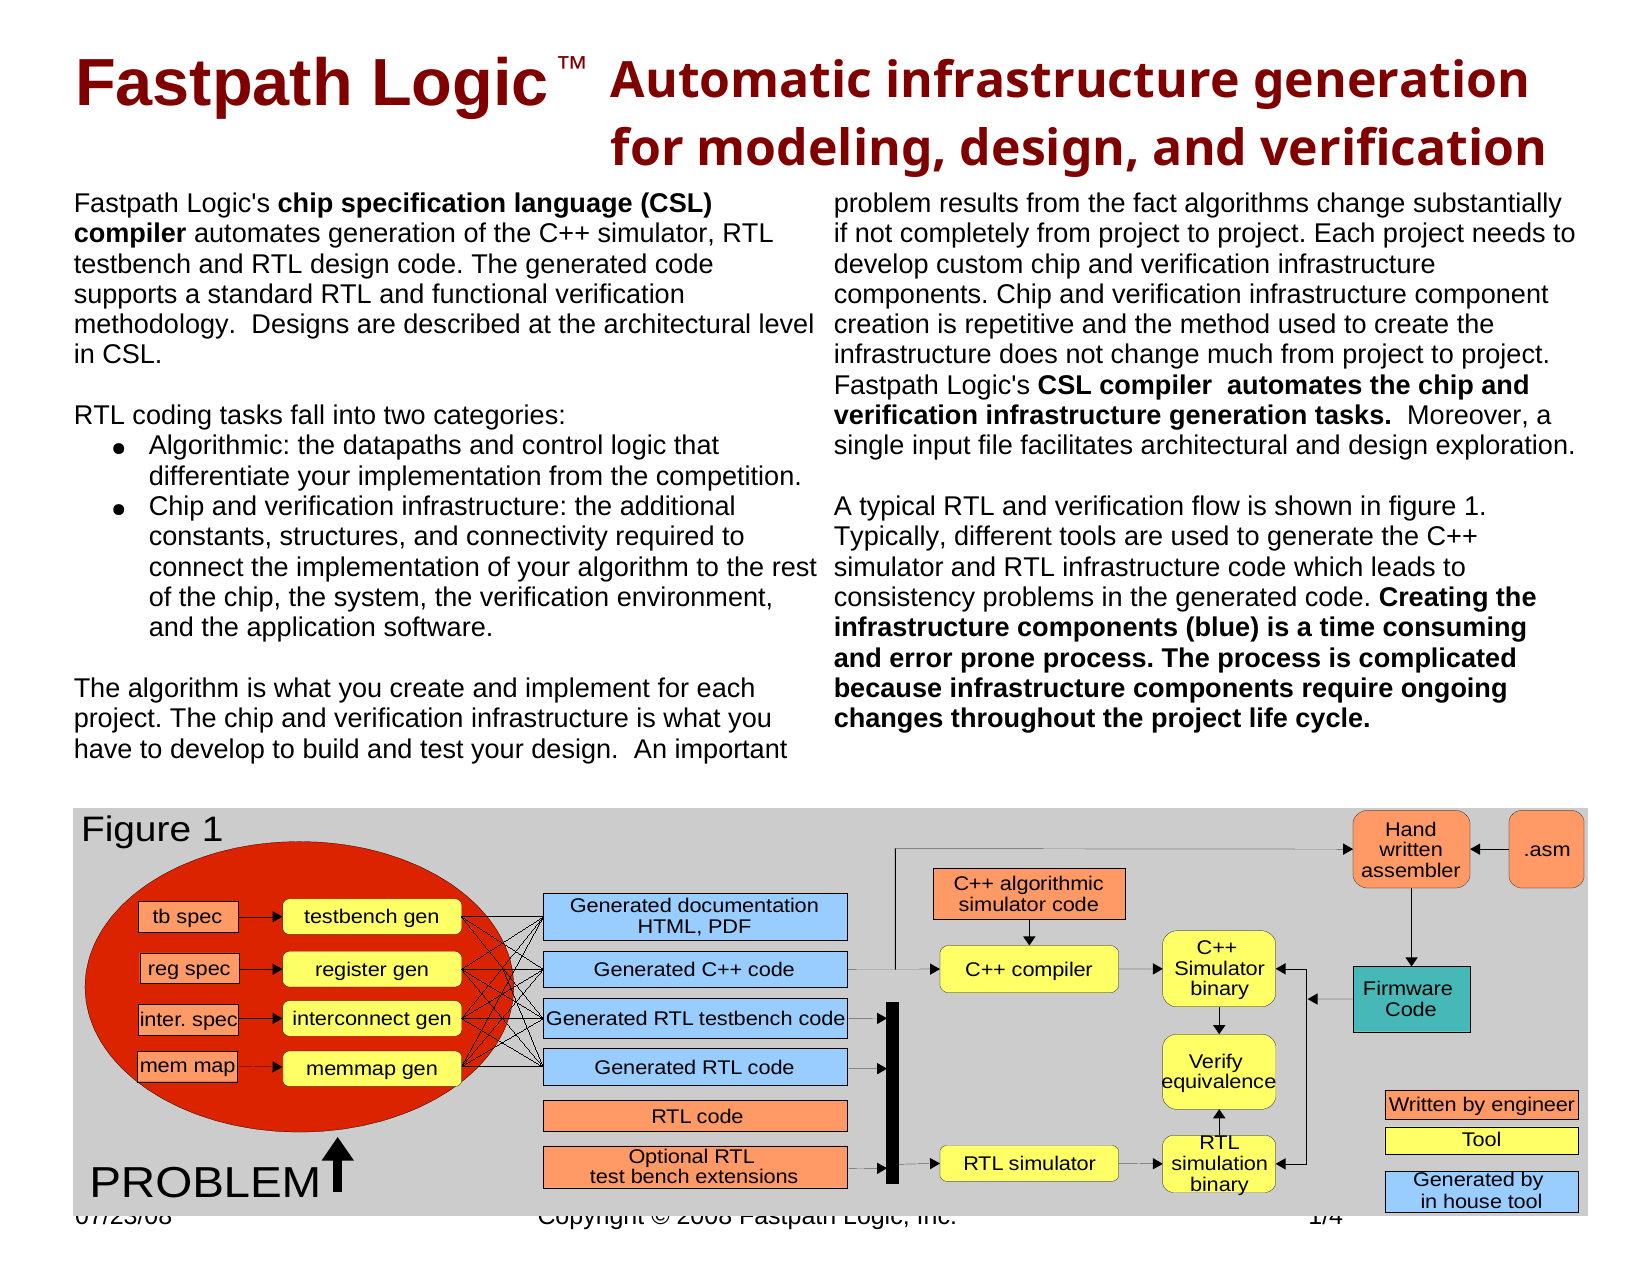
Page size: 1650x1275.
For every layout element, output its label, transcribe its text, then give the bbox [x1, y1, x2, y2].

text A typical RTL and verification flow is shown in figure 1. Typically, different tools are used to generate the C++ simulator and RTL infrastructure code which leads to consistency problems in the generated code. Creating the infrastructure components (blue) is a time consuming and error prone process. The process is complicated because infrastructure components require ongoing changes throughout the project life cycle. [833, 491, 1578, 733]
text The algorithm is what you create and implement for each project. The chip and verification infrastructure is what you have to develop to build and test your design. An important [73, 673, 818, 764]
list Chip and verification infrastructure: the additional constants, structures, and connectivity required to connect the implementation of your algorithm to the rest of the chip, the system, the verification environment, and the application software. [111, 491, 818, 643]
list Algorithmic: the datapaths and control logic that differentiate your implementation from the competition. [111, 430, 818, 491]
text Fastpath Logic's chip specification language (CSL) compiler automates generation of the C++ simulator, RTL testbench and RTL design code. The generated code supports a standard RTL and functional verification methodology. Designs are described at the architectural level in CSL. [73, 188, 818, 370]
text problem results from the fact algorithms change substantially if not completely from project to project. Each project needs to develop custom chip and verification infrastructure components. Chip and verification infrastructure component creation is repetitive and the method used to create the infrastructure does not change much from project to project. Fastpath Logic's CSL compiler automates the chip and verification infrastructure generation tasks. Moreover, a single input file facilitates architectural and design exploration. [833, 188, 1578, 461]
text RTL coding tasks fall into two categories: [73, 400, 818, 430]
